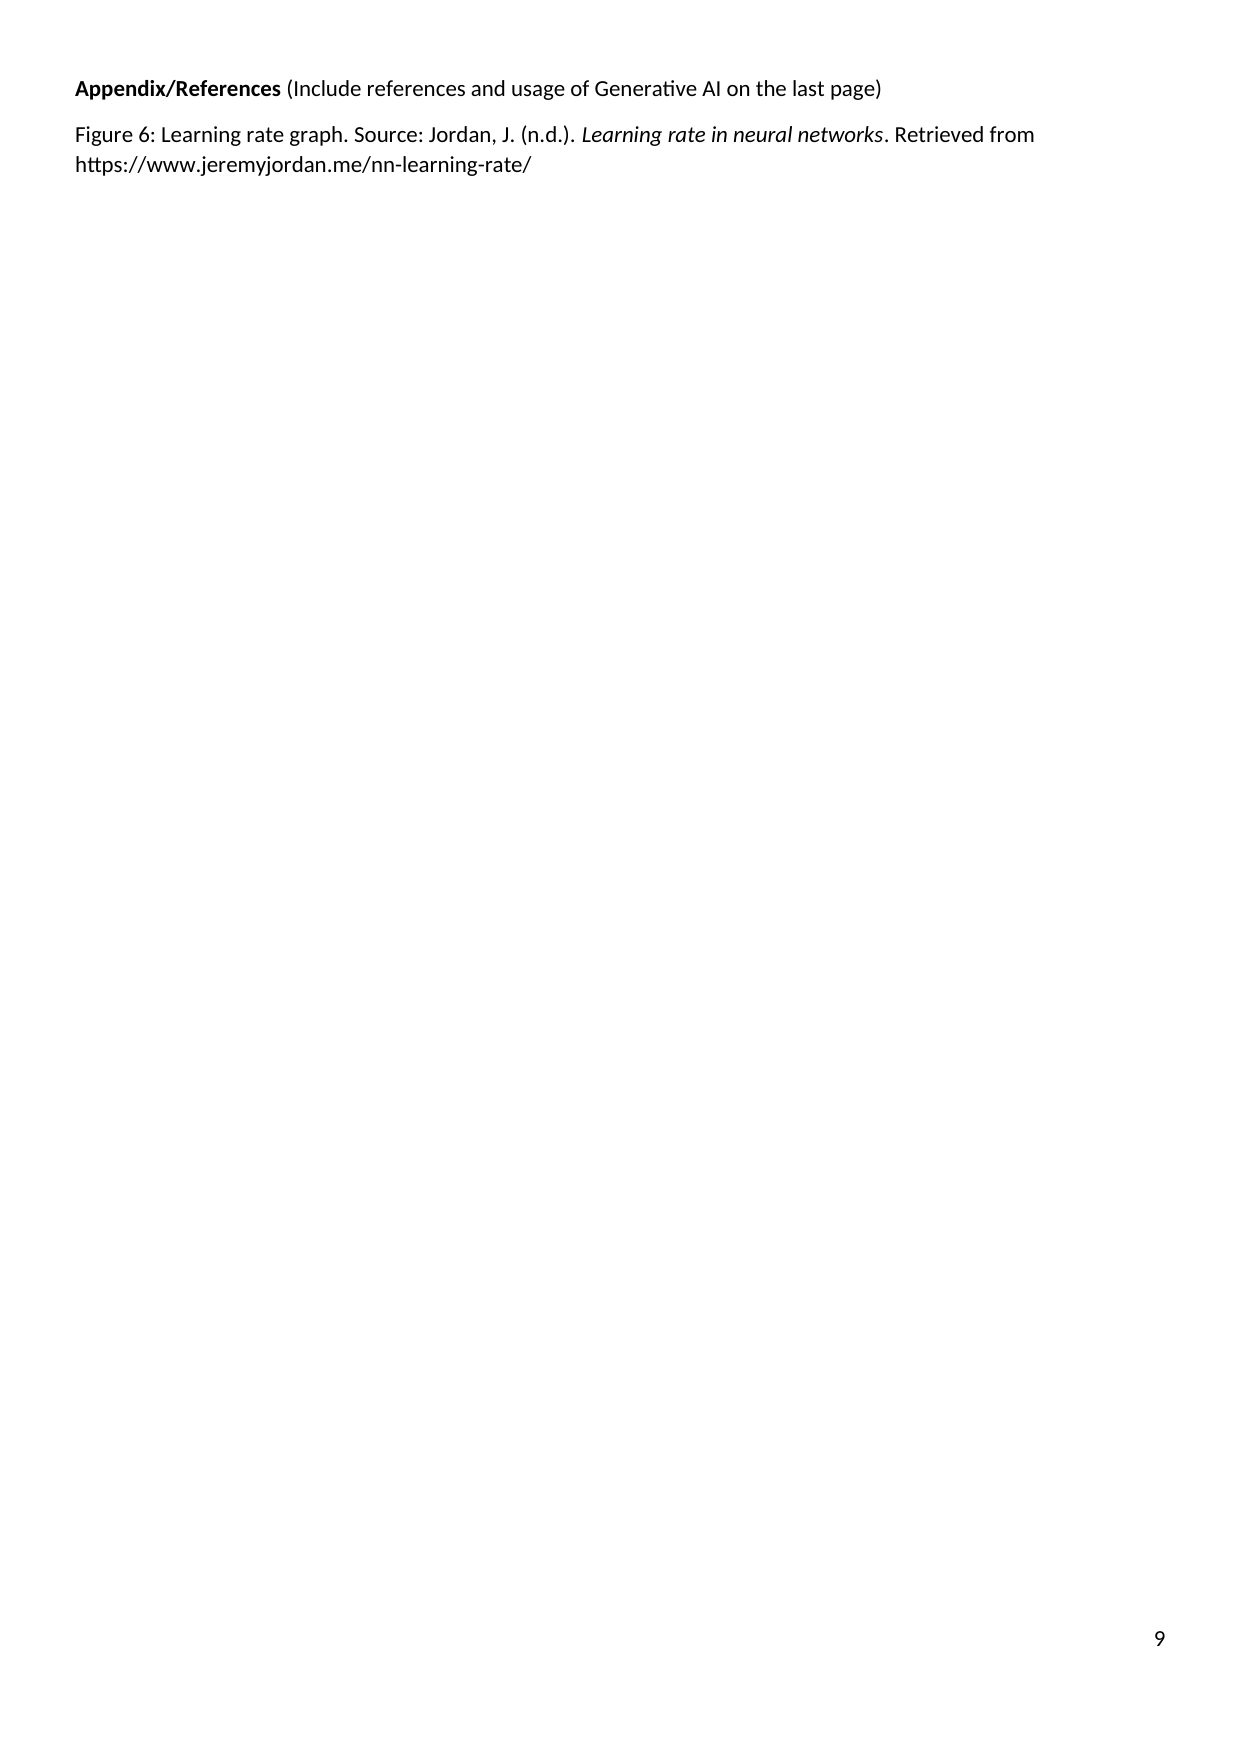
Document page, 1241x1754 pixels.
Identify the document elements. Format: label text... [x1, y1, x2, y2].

text Appendix/References (Include references and usage of Generative AI on the last page) [75, 74, 1165, 102]
text Figure 6: Learning rate graph. Source: Jordan, J. (n.d.). Learning rate in neural networks. Retrieved from https://www.jeremyjordan.me/nn-learning-rate/ [75, 120, 1165, 178]
